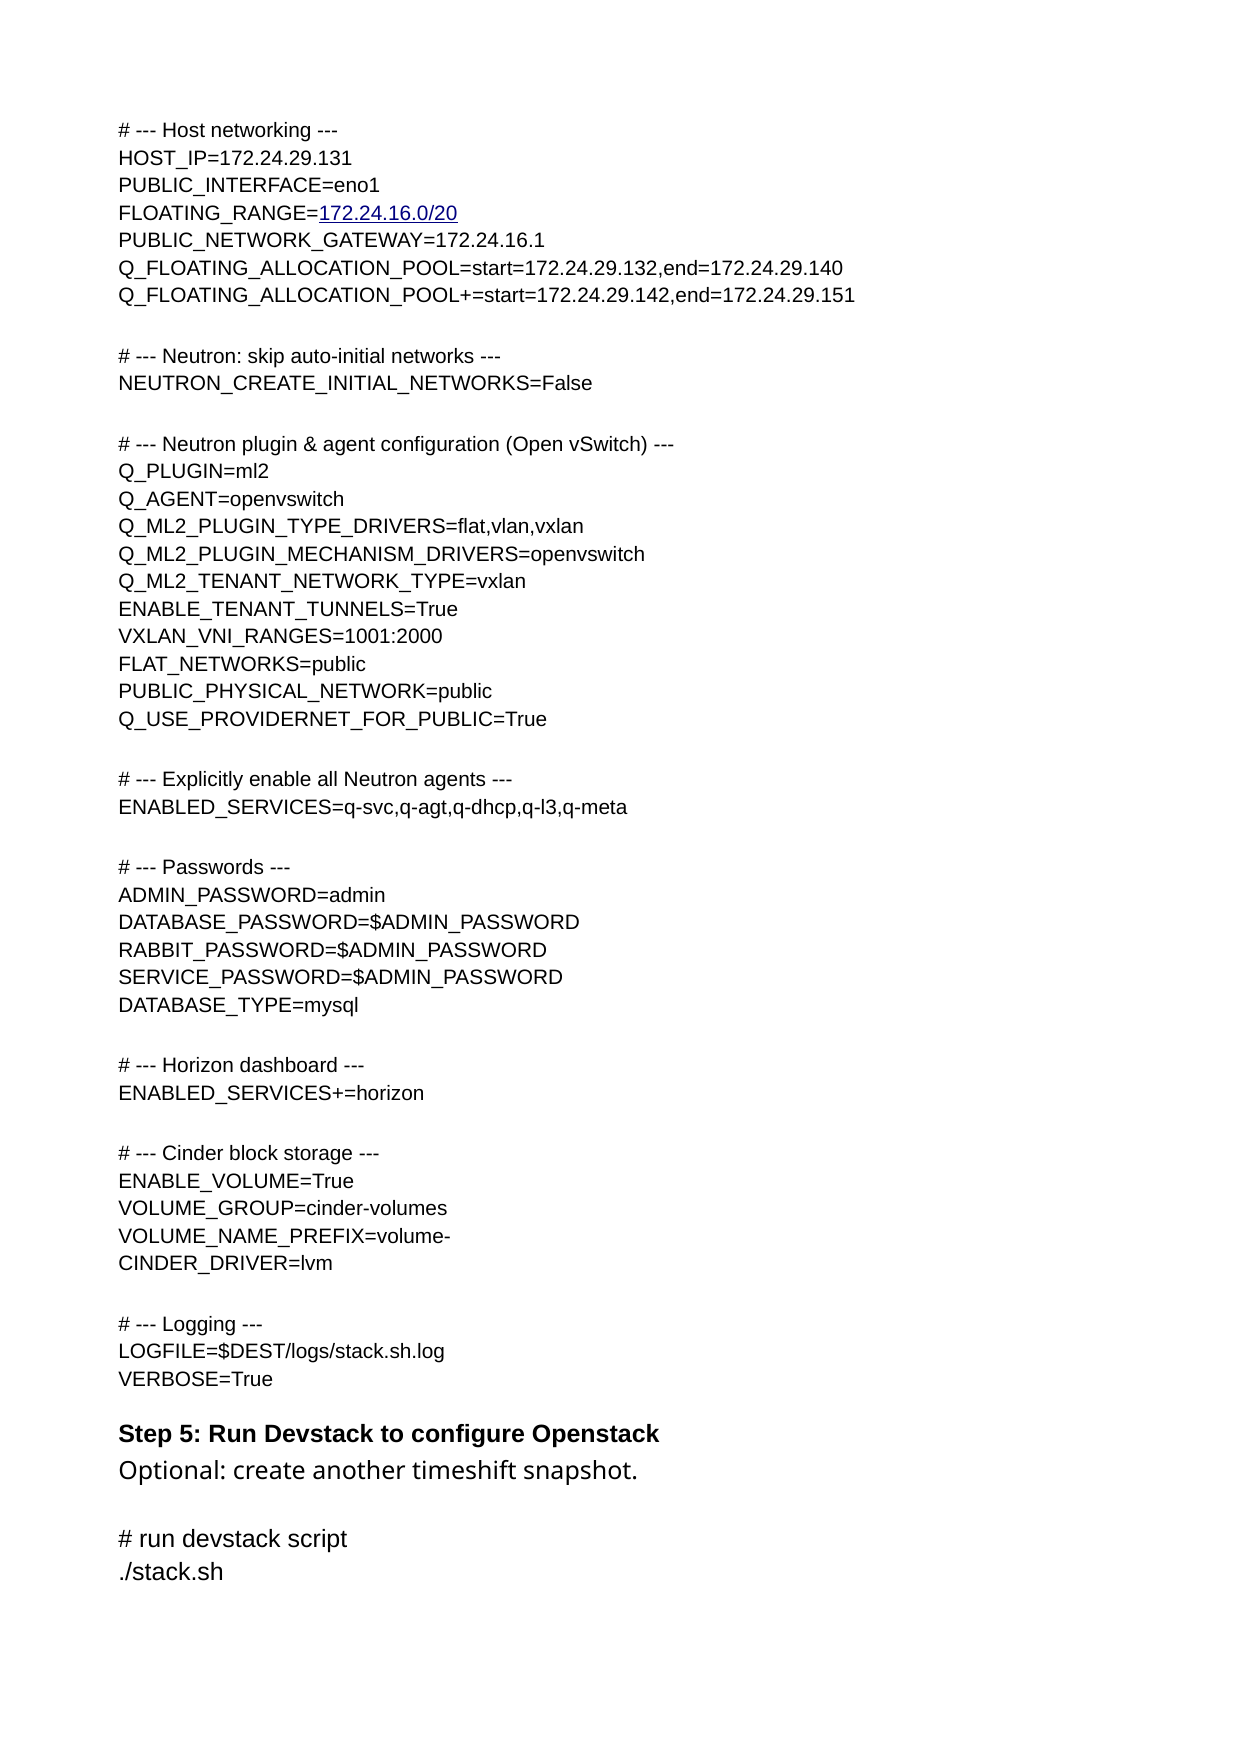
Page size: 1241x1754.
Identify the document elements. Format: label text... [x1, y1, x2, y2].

text VOLUME_NAME_PREFIX=volume- [118, 1224, 1122, 1248]
text SERVICE_PASSWORD=$ADMIN_PASSWORD [118, 965, 1122, 989]
text ENABLE_TENANT_TUNNELS=True [118, 597, 1122, 621]
text CINDER_DRIVER=lvm [118, 1251, 1122, 1275]
text VERBOSE=True [118, 1367, 1122, 1391]
text # --- Explicitly enable all Neutron agents --- [118, 767, 1122, 791]
text NEUTRON_CREATE_INITIAL_NETWORKS=False [118, 371, 1122, 395]
text Optional: create another timeshift snapshot. # run devstack script ./stack.sh [118, 1452, 1122, 1618]
text ADMIN_PASSWORD=admin [118, 883, 1122, 907]
text ENABLED_SERVICES=q-svc,q-agt,q-dhcp,q-l3,q-meta [118, 795, 1122, 819]
text ENABLED_SERVICES+=horizon [118, 1081, 1122, 1105]
text VOLUME_GROUP=cinder-volumes [118, 1196, 1122, 1220]
text Q_FLOATING_ALLOCATION_POOL=start=172.24.29.132,end=172.24.29.140 [118, 256, 1122, 279]
text DATABASE_PASSWORD=$ADMIN_PASSWORD [118, 910, 1122, 934]
text DATABASE_TYPE=mysql [118, 993, 1122, 1017]
text # --- Host networking --- [118, 118, 1122, 142]
text Q_AGENT=openvswitch [118, 487, 1122, 511]
text PUBLIC_NETWORK_GATEWAY=172.24.16.1 [118, 228, 1122, 252]
text # --- Neutron: skip auto-initial networks --- [118, 344, 1122, 368]
text HOST_IP=172.24.29.131 [118, 146, 1122, 169]
text # --- Passwords --- [118, 855, 1122, 879]
text Q_PLUGIN=ml2 [118, 459, 1122, 483]
text Q_ML2_PLUGIN_TYPE_DRIVERS=flat,vlan,vxlan [118, 514, 1122, 538]
text RABBIT_PASSWORD=$ADMIN_PASSWORD [118, 938, 1122, 962]
text LOGFILE=$DEST/logs/stack.sh.log [118, 1339, 1122, 1363]
text Q_ML2_PLUGIN_MECHANISM_DRIVERS=openvswitch [118, 542, 1122, 566]
text Step 5: Run Devstack to configure Openstack [118, 1419, 1122, 1448]
text # --- Cinder block storage --- [118, 1141, 1122, 1165]
text Q_ML2_TENANT_NETWORK_TYPE=vxlan [118, 569, 1122, 593]
text PUBLIC_PHYSICAL_NETWORK=public [118, 679, 1122, 703]
text # --- Horizon dashboard --- [118, 1053, 1122, 1077]
text VXLAN_VNI_RANGES=1001:2000 [118, 624, 1122, 648]
text FLAT_NETWORKS=public [118, 652, 1122, 676]
text # --- Neutron plugin & agent configuration (Open vSwitch) --- [118, 432, 1122, 456]
text # --- Logging --- [118, 1312, 1122, 1336]
text Q_USE_PROVIDERNET_FOR_PUBLIC=True [118, 707, 1122, 731]
text PUBLIC_INTERFACE=eno1 [118, 173, 1122, 197]
text Q_FLOATING_ALLOCATION_POOL+=start=172.24.29.142,end=172.24.29.151 [118, 283, 1122, 307]
text ENABLE_VOLUME=True [118, 1169, 1122, 1193]
text FLOATING_RANGE=172.24.16.0/20 [118, 201, 1122, 224]
